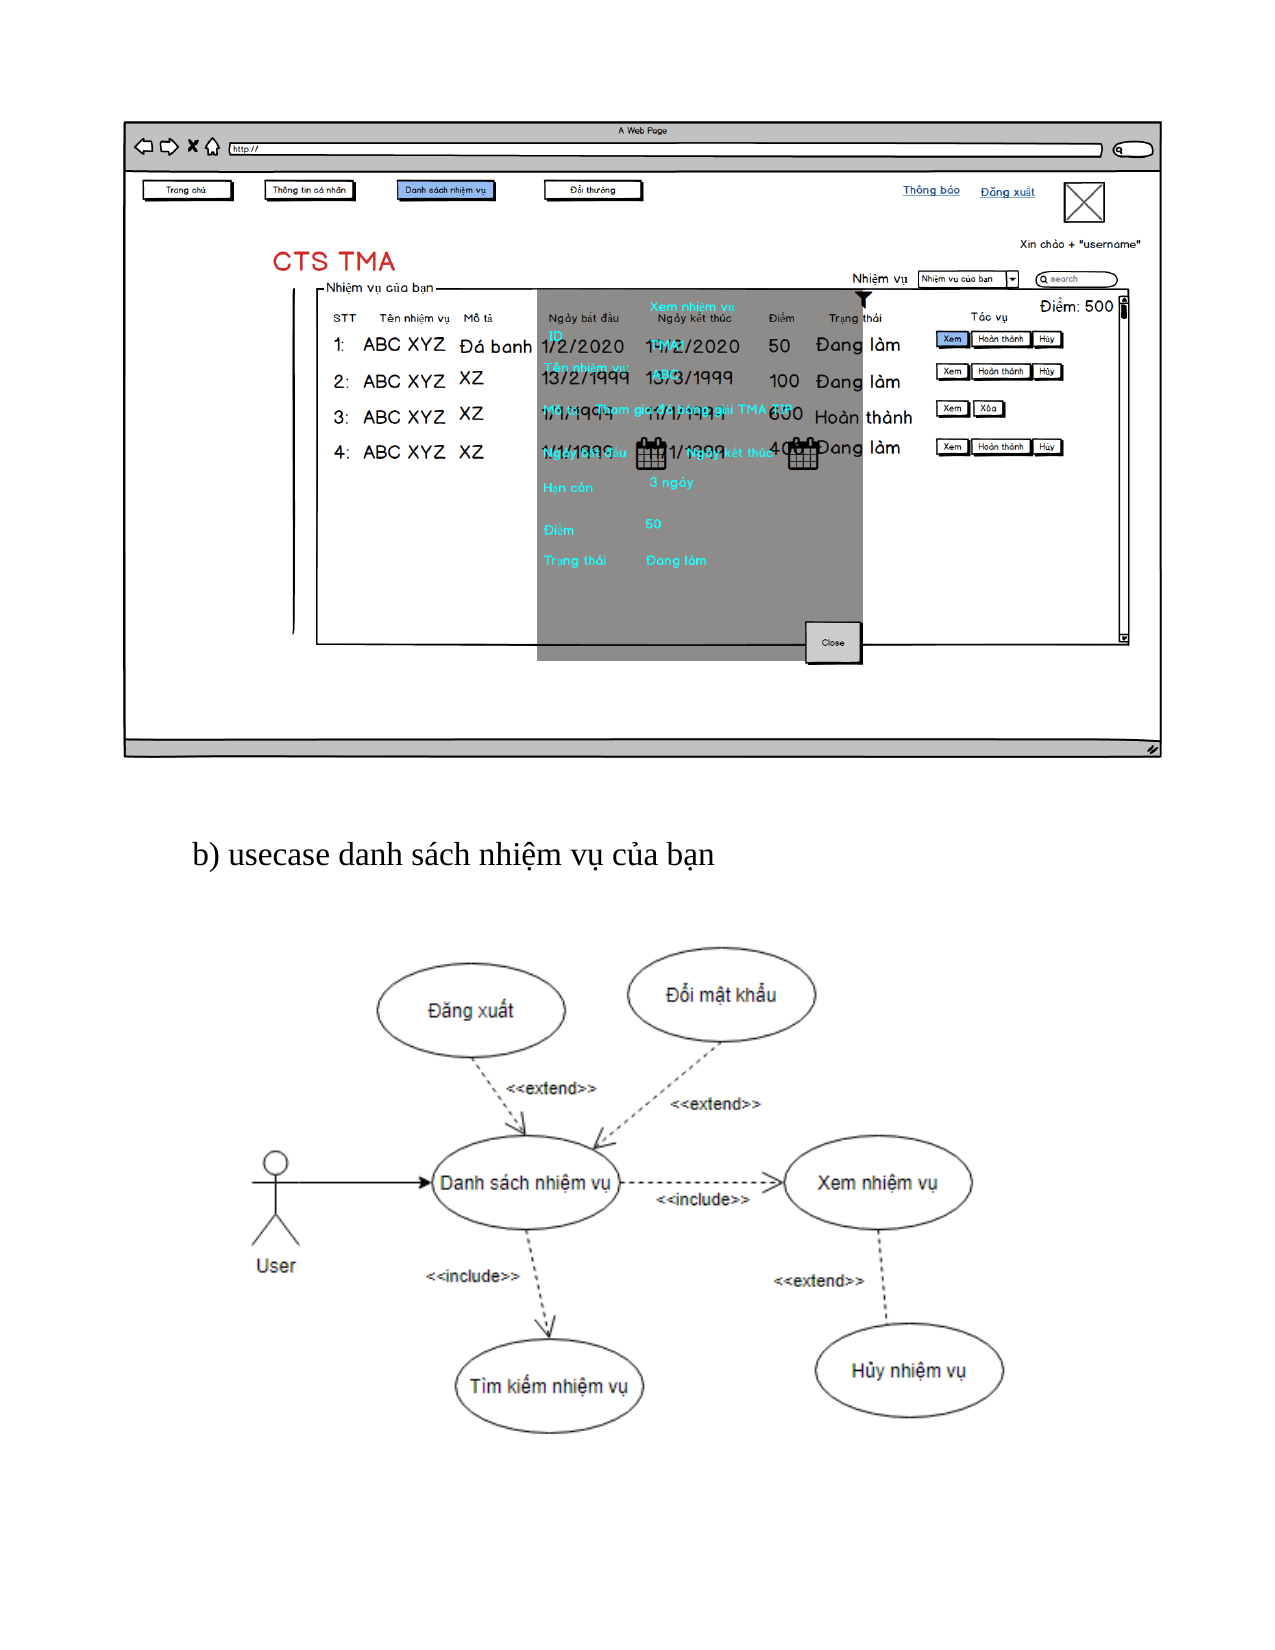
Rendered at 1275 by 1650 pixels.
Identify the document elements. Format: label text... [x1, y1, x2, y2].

picture [123, 121, 1162, 758]
picture [175, 891, 1100, 1456]
text b) usecase danh sách nhiệm vụ của bạn [118, 834, 1157, 873]
